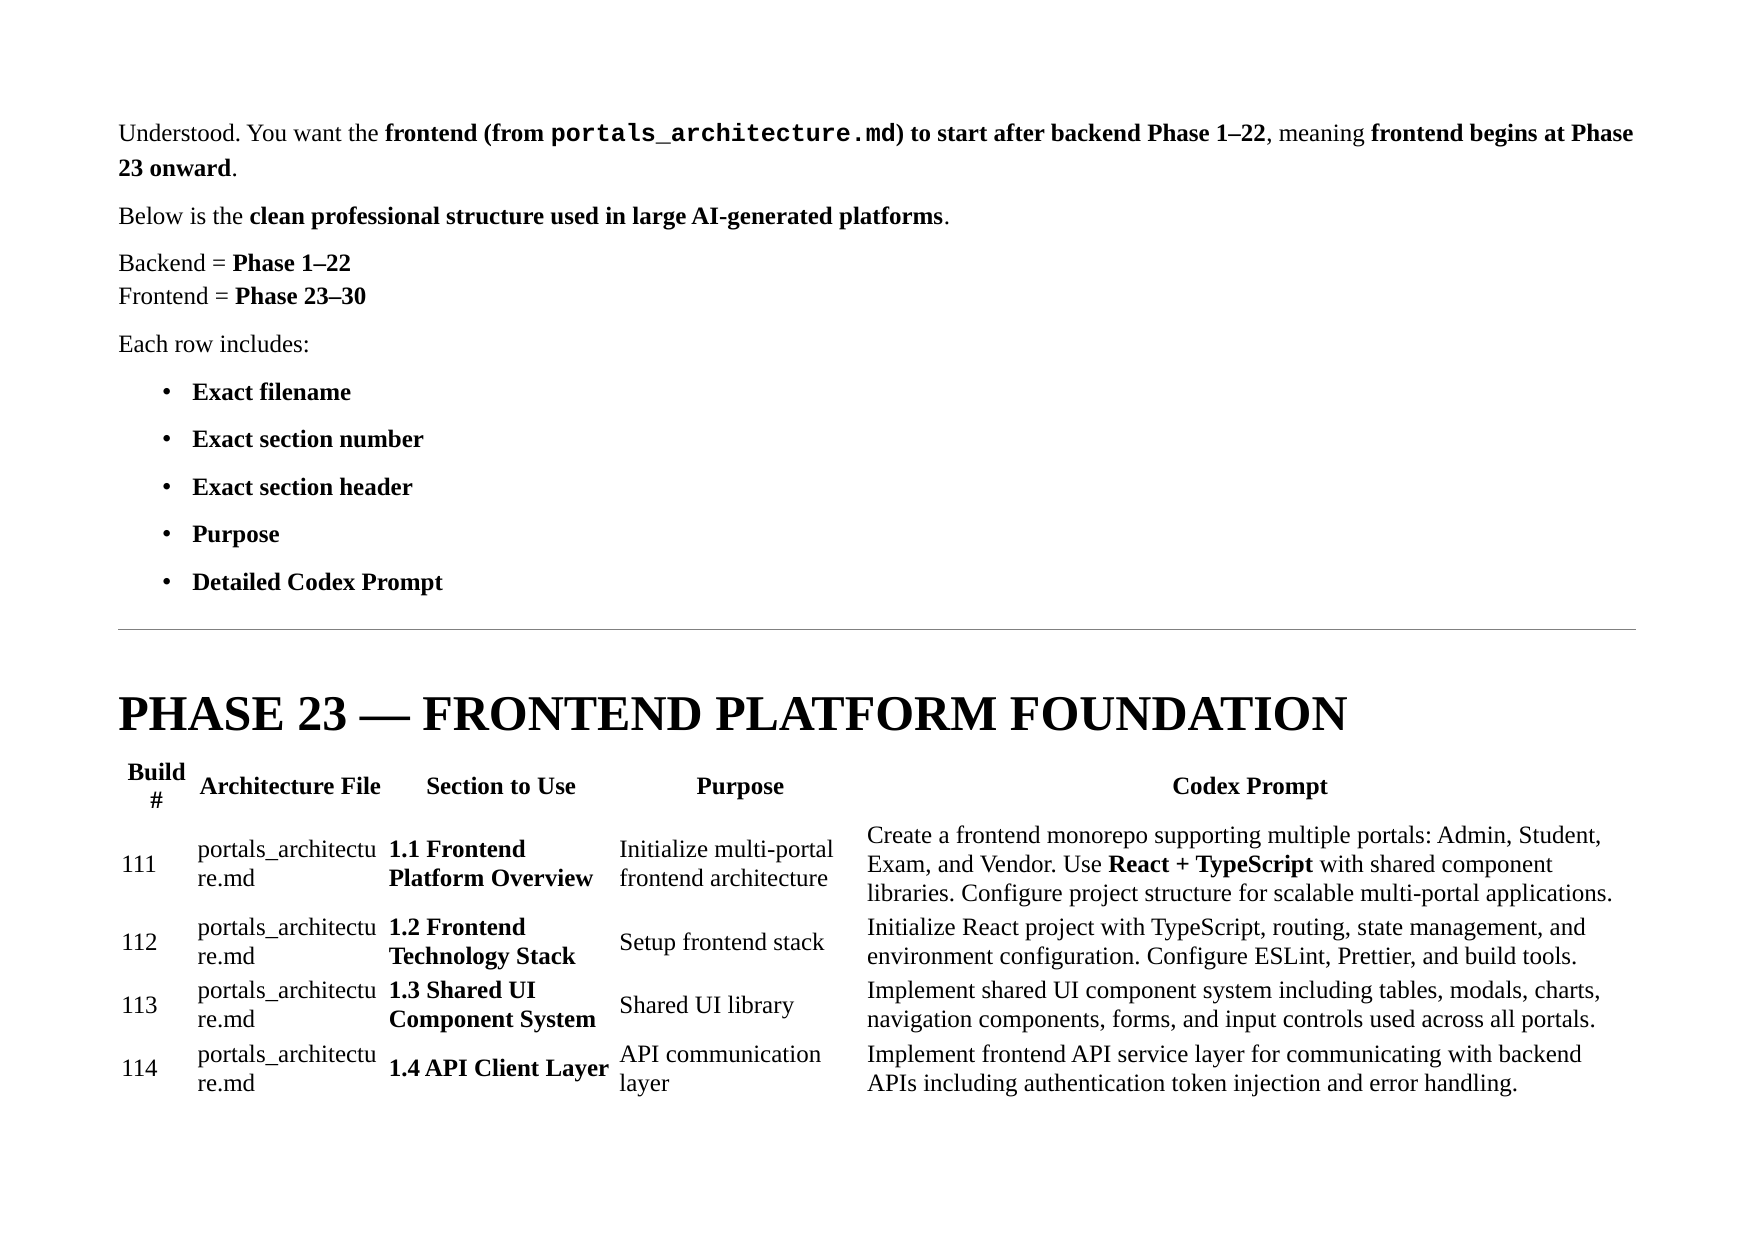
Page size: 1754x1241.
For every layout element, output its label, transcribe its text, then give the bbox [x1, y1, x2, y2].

table_cell portals_architecture.md [195, 817, 386, 909]
table_cell Implement shared UI component system including tables, modals, charts, navigation components, forms, and input controls used across all portals. [864, 973, 1636, 1036]
table_cell 112 [118, 909, 194, 973]
list Exact section header [162, 472, 1636, 501]
table_header Architecture File [195, 754, 386, 817]
table_cell 1.2 Frontend Technology Stack [386, 909, 616, 973]
text Below is the clean professional structure used in large AI-generated platforms. [118, 201, 1636, 229]
text Backend = Phase 1–22 Frontend = Phase 23–30 [118, 248, 1636, 310]
list Detailed Codex Prompt [162, 567, 1636, 596]
table_cell 1.1 Frontend Platform Overview [386, 817, 616, 909]
table_header Purpose [616, 754, 864, 817]
table_cell Create a frontend monorepo supporting multiple portals: Admin, Student, Exam, and Vendor. Use React + TypeScript with shared component libraries. Configure project structure for scalable multi-portal applications. [864, 817, 1636, 909]
table_cell 1.4 API Client Layer [386, 1036, 616, 1099]
table_cell API communication layer [616, 1036, 864, 1099]
list Exact filename [162, 377, 1636, 405]
table_cell 1.3 Shared UI Component System [386, 973, 616, 1036]
subtitle PHASE 23 — FRONTEND PLATFORM FOUNDATION [118, 684, 1636, 741]
text Understood. You want the frontend (from portals_architecture.md) to start after backend Phase 1–22, meaning frontend begins at Phase 23 onward. [118, 118, 1636, 182]
table_cell Initialize multi-portal frontend architecture [616, 817, 864, 909]
table_cell portals_architecture.md [195, 909, 386, 973]
table_header Codex Prompt [864, 754, 1636, 817]
table_cell Shared UI library [616, 973, 864, 1036]
table_cell portals_architecture.md [195, 973, 386, 1036]
table_header Section to Use [386, 754, 616, 817]
list Purpose [162, 519, 1636, 548]
table_cell Implement frontend API service layer for communicating with backend APIs including authentication token injection and error handling. [864, 1036, 1636, 1099]
table_cell 113 [118, 973, 194, 1036]
table_cell portals_architecture.md [195, 1036, 386, 1099]
table_header Build # [118, 754, 194, 817]
list Exact section number [162, 424, 1636, 453]
table_cell 111 [118, 817, 194, 909]
table_cell 114 [118, 1036, 194, 1099]
table_cell Setup frontend stack [616, 909, 864, 973]
table_cell Initialize React project with TypeScript, routing, state management, and environment configuration. Configure ESLint, Prettier, and build tools. [864, 909, 1636, 973]
text Each row includes: [118, 329, 1636, 358]
